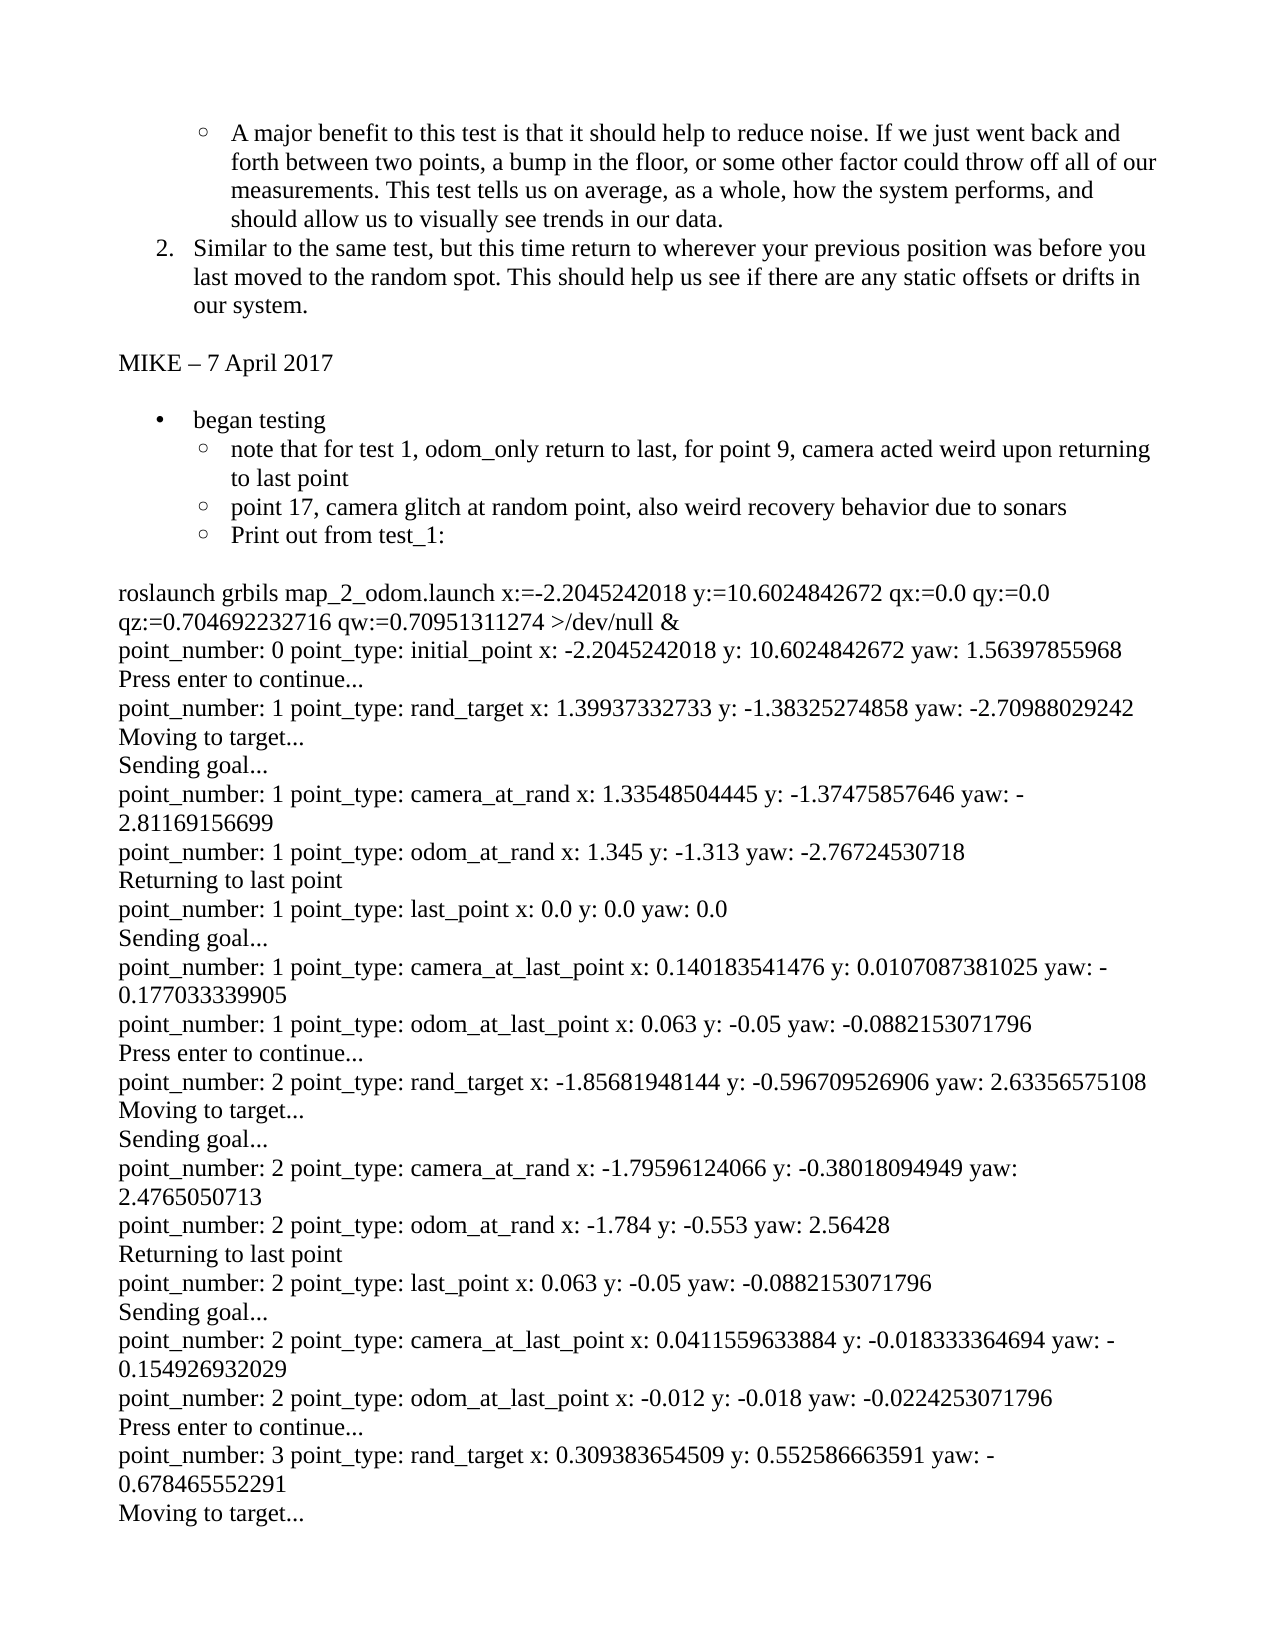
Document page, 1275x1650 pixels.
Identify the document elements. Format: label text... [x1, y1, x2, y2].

list Print out from test_1: [193, 521, 1157, 549]
text Sending goal... [118, 1124, 1157, 1153]
text point_number: 2 point_type: rand_target x: -1.85681948144 y: -0.596709526906 yaw: 2.63356575108 [118, 1067, 1157, 1096]
text point_number: 1 point_type: camera_at_last_point x: 0.140183541476 y: 0.0107087381025 yaw: -0.177033339905 [118, 952, 1157, 1009]
text Sending goal... [118, 751, 1157, 779]
text Returning to last point [118, 866, 1157, 894]
text Press enter to continue... [118, 1412, 1157, 1441]
text point_number: 2 point_type: last_point x: 0.063 y: -0.05 yaw: -0.0882153071796 [118, 1268, 1157, 1297]
text MIKE – 7 April 2017 [118, 348, 1157, 377]
list A major benefit to this test is that it should help to reduce noise. If we just went back and forth between two points, a bump in the floor, or some other factor could throw off all of our measurements. This test tells us on average, as a whole, how the system performs, and should allow us to visually see trends in our data. [193, 118, 1157, 233]
text roslaunch grbils map_2_odom.launch x:=-2.2045242018 y:=10.6024842672 qx:=0.0 qy:=0.0 qz:=0.704692232716 qw:=0.70951311274 >/dev/null & [118, 578, 1157, 636]
text point_number: 2 point_type: camera_at_last_point x: 0.0411559633884 y: -0.018333364694 yaw: -0.154926932029 [118, 1326, 1157, 1383]
text Moving to target... [118, 1498, 1157, 1527]
text Returning to last point [118, 1239, 1157, 1268]
text Press enter to continue... [118, 1038, 1157, 1067]
list note that for test 1, odom_only return to last, for point 9, camera acted weird upon returning to last point [193, 434, 1157, 492]
text point_number: 2 point_type: odom_at_rand x: -1.784 y: -0.553 yaw: 2.56428 [118, 1211, 1157, 1239]
list began testing [156, 406, 1157, 434]
text Moving to target... [118, 1096, 1157, 1124]
text Moving to target... [118, 722, 1157, 751]
text point_number: 1 point_type: rand_target x: 1.39937332733 y: -1.38325274858 yaw: -2.70988029242 [118, 693, 1157, 722]
text Press enter to continue... [118, 664, 1157, 693]
text point_number: 0 point_type: initial_point x: -2.2045242018 y: 10.6024842672 yaw: 1.56397855968 [118, 636, 1157, 664]
text point_number: 2 point_type: odom_at_last_point x: -0.012 y: -0.018 yaw: -0.0224253071796 [118, 1383, 1157, 1412]
text point_number: 1 point_type: odom_at_last_point x: 0.063 y: -0.05 yaw: -0.0882153071796 [118, 1009, 1157, 1038]
list Similar to the same test, but this time return to wherever your previous position was before you last moved to the random spot. This should help us see if there are any static offsets or drifts in our system. [156, 233, 1157, 319]
text point_number: 3 point_type: rand_target x: 0.309383654509 y: 0.552586663591 yaw: -0.678465552291 [118, 1441, 1157, 1498]
list point 17, camera glitch at random point, also weird recovery behavior due to sonars [193, 492, 1157, 521]
text point_number: 1 point_type: camera_at_rand x: 1.33548504445 y: -1.37475857646 yaw: -2.81169156699 [118, 779, 1157, 837]
text Sending goal... [118, 1297, 1157, 1326]
text point_number: 1 point_type: odom_at_rand x: 1.345 y: -1.313 yaw: -2.76724530718 [118, 837, 1157, 866]
text point_number: 2 point_type: camera_at_rand x: -1.79596124066 y: -0.38018094949 yaw: 2.4765050713 [118, 1153, 1157, 1211]
text point_number: 1 point_type: last_point x: 0.0 y: 0.0 yaw: 0.0 [118, 894, 1157, 923]
text Sending goal... [118, 923, 1157, 952]
